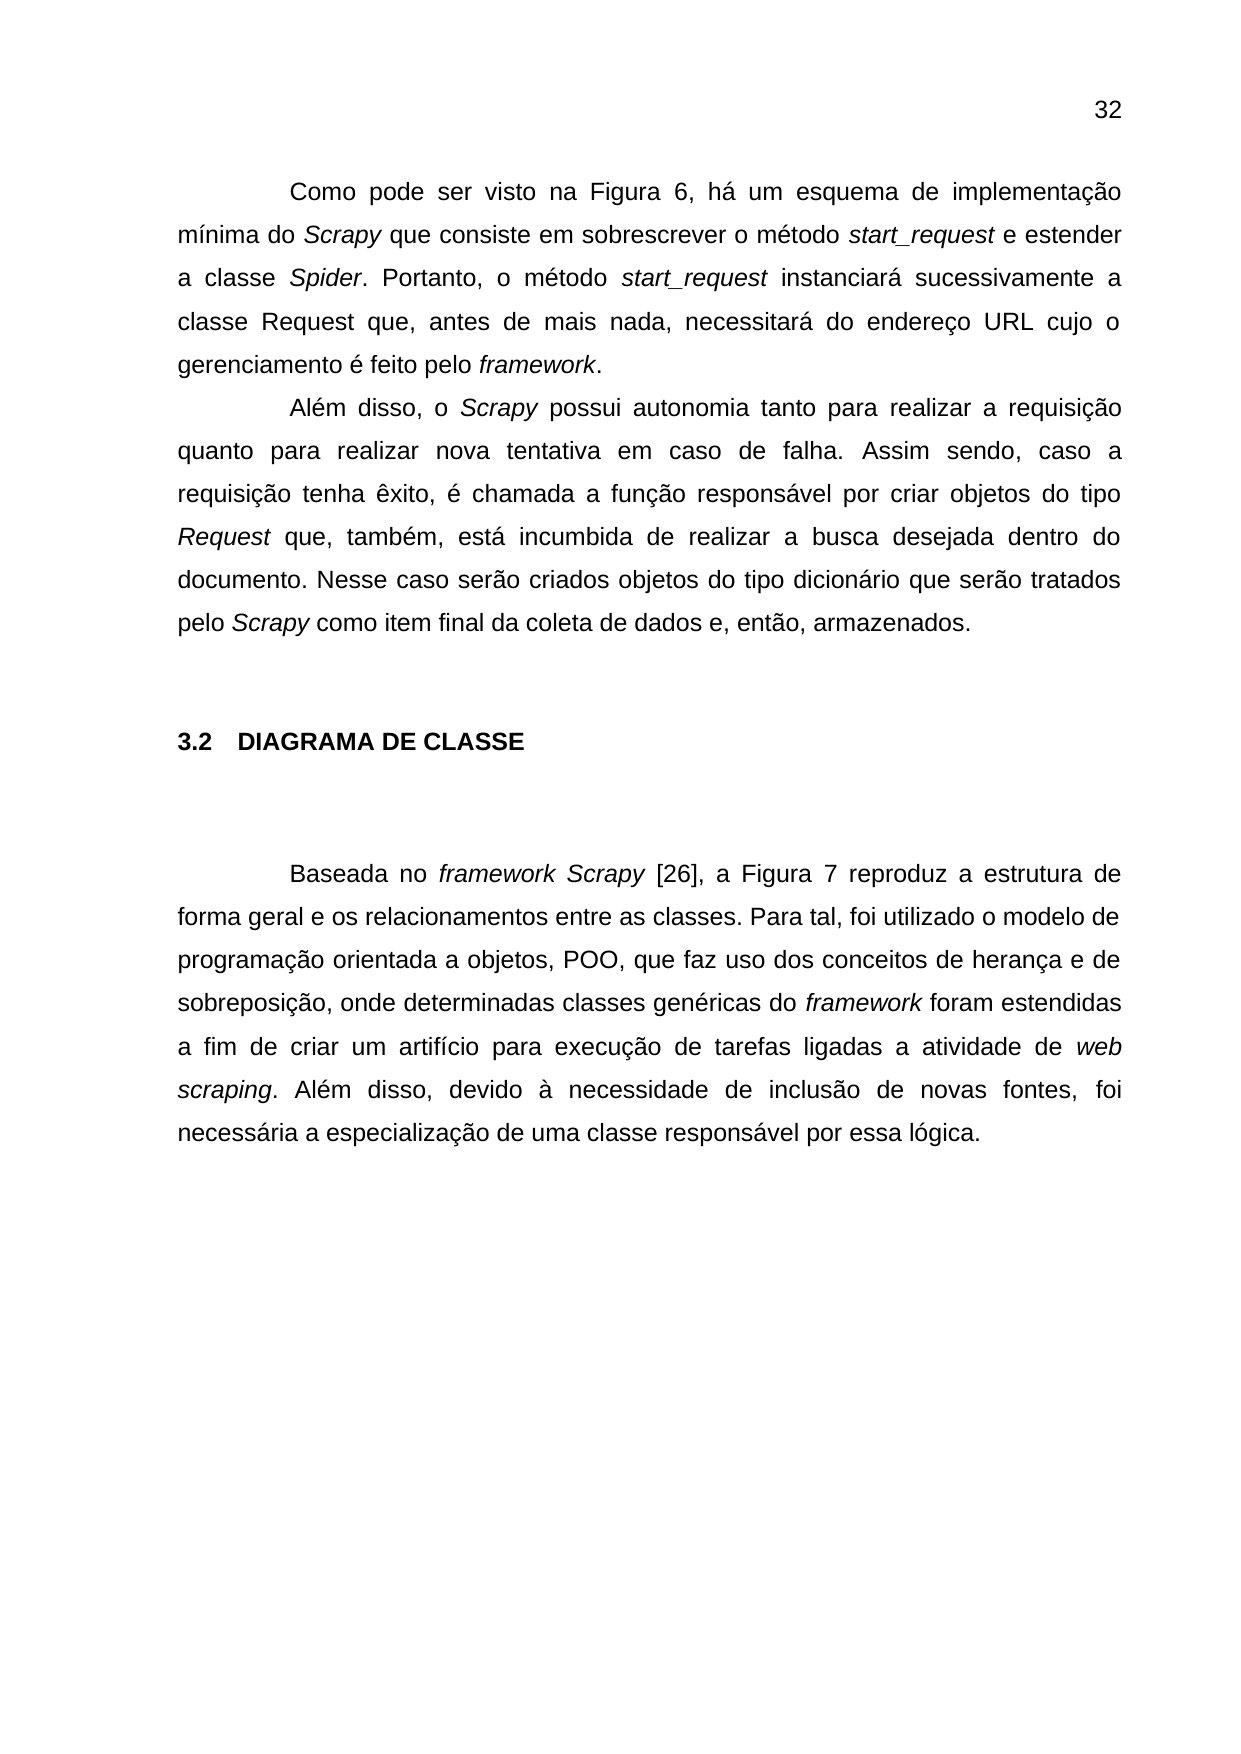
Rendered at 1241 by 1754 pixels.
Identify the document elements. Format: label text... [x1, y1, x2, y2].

text Como pode ser visto na Figura 6, há um esquema de implementação mínima do Scrapy que consiste em sobrescrever o método start_request e estender a classe Spider. Portanto, o método start_request instanciará sucessivamente a classe Request que, antes de mais nada, necessitará do endereço URL cujo o gerenciamento é feito pelo framework. [177, 177, 1122, 378]
text Além disso, o Scrapy possui autonomia tanto para realizar a requisição quanto para realizar nova tentativa em caso de falha. Assim sendo, caso a requisição tenha êxito, é chamada a função responsável por criar objetos do tipo Request que, também, está incumbida de realizar a busca desejada dentro do documento. Nesse caso serão criados objetos do tipo dicionário que serão tratados pelo Scrapy como item final da coleta de dados e, então, armazenados. [177, 393, 1122, 637]
text Baseada no framework Scrapy [26], a Figura 7 reproduz a estrutura de forma geral e os relacionamentos entre as classes. Para tal, foi utilizado o modelo de programação orientada a objetos, POO, que faz uso dos conceitos de herança e de sobreposição, onde determinadas classes genéricas do framework foram estendidas a fim de criar um artifício para execução de tarefas ligadas a atividade de web scraping. Além disso, devido à necessidade de inclusão de novas fontes, foi necessária a especialização de uma classe responsável por essa lógica. [177, 859, 1122, 1147]
subtitle DIAGRAMA DE CLASSE [177, 727, 1122, 755]
